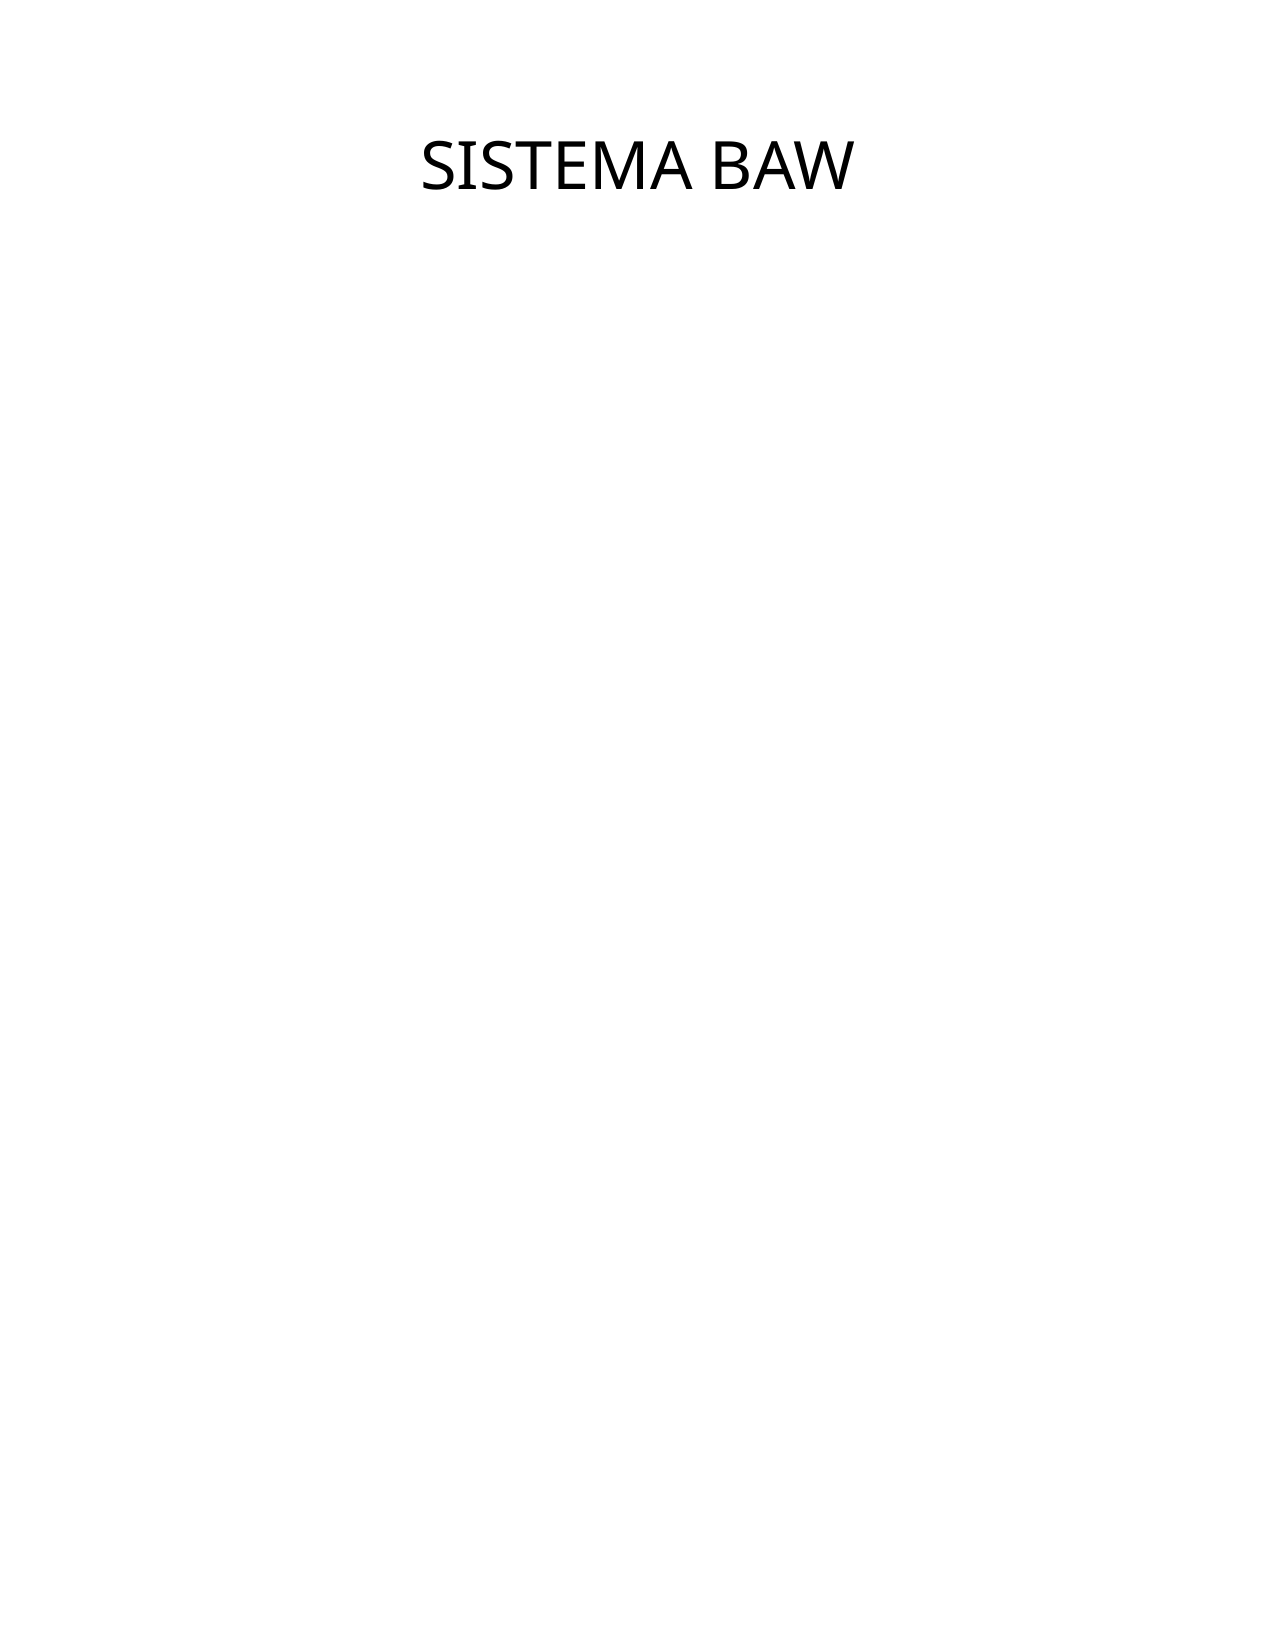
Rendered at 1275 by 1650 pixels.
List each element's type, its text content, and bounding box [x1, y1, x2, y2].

text SISTEMA BAW [118, 118, 1157, 209]
